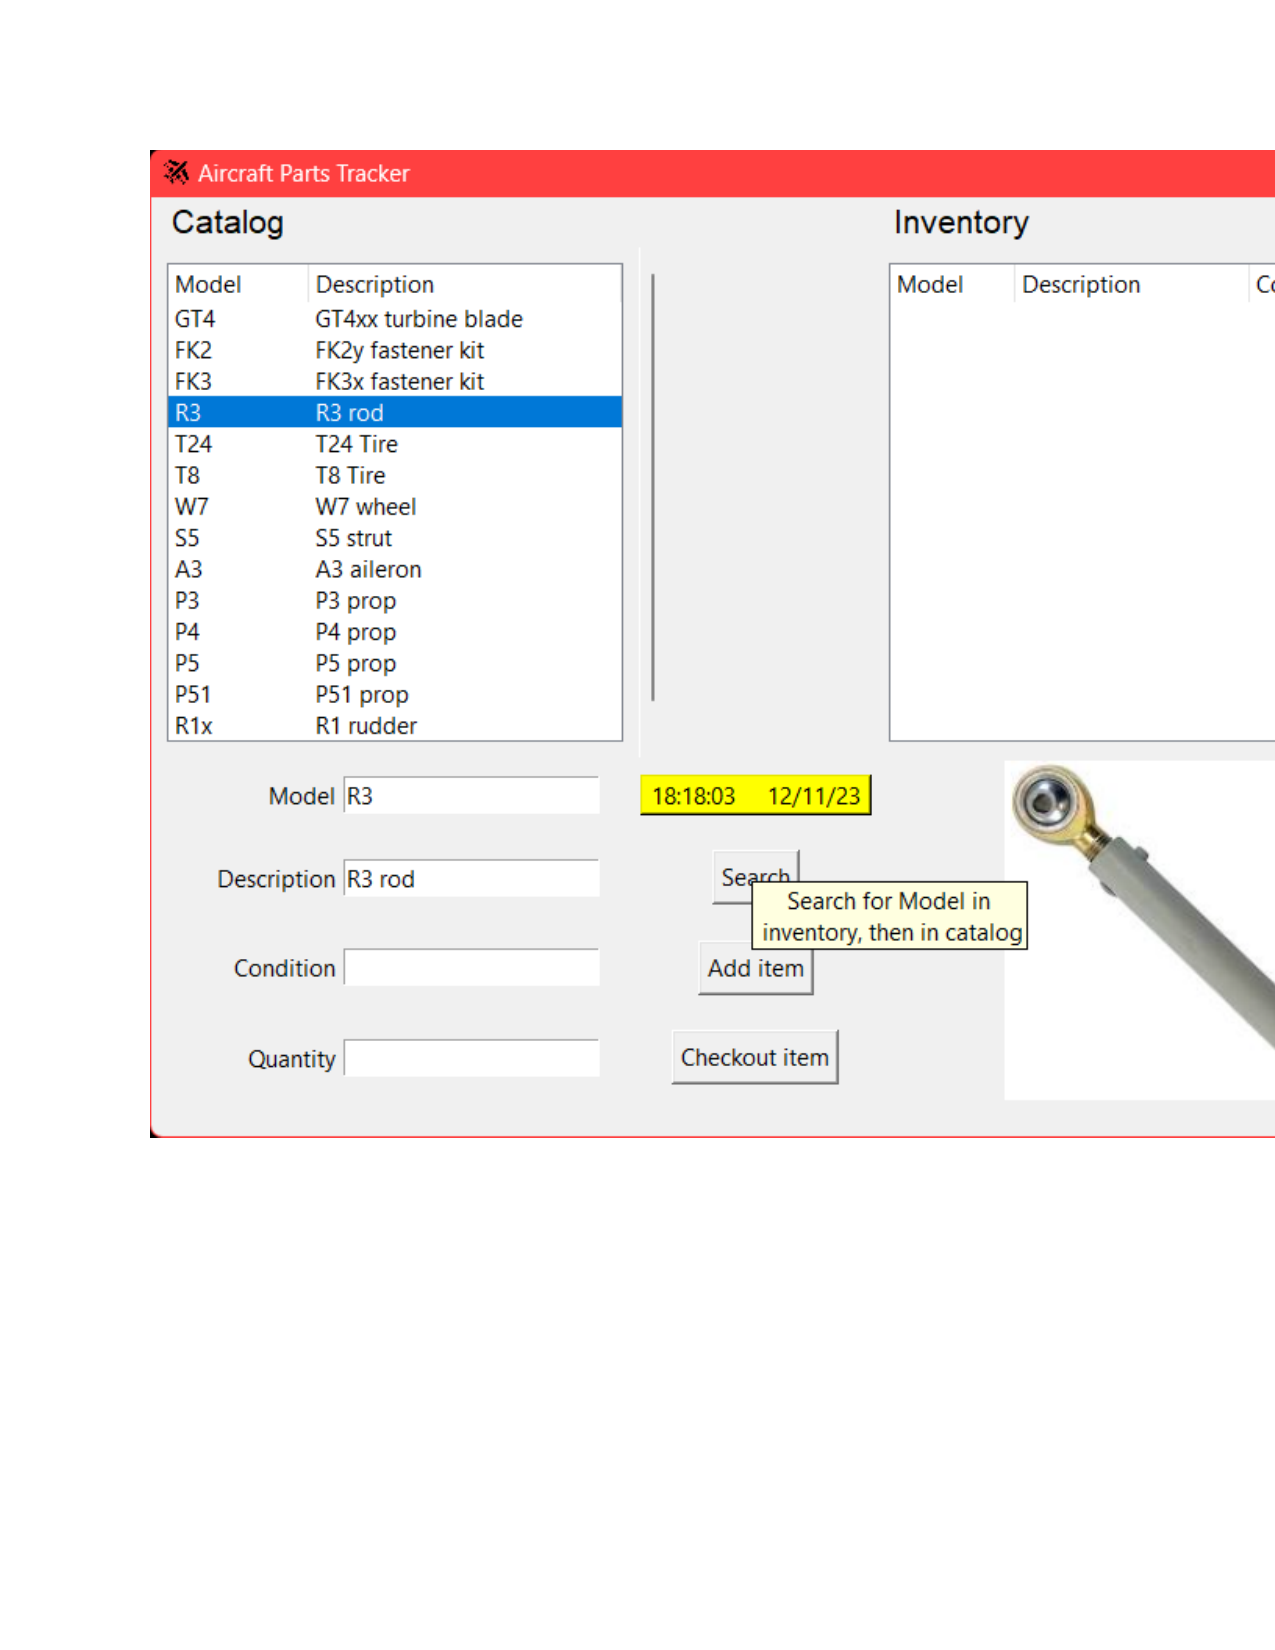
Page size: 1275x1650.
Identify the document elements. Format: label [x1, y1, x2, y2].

picture [150, 150, 1275, 1138]
